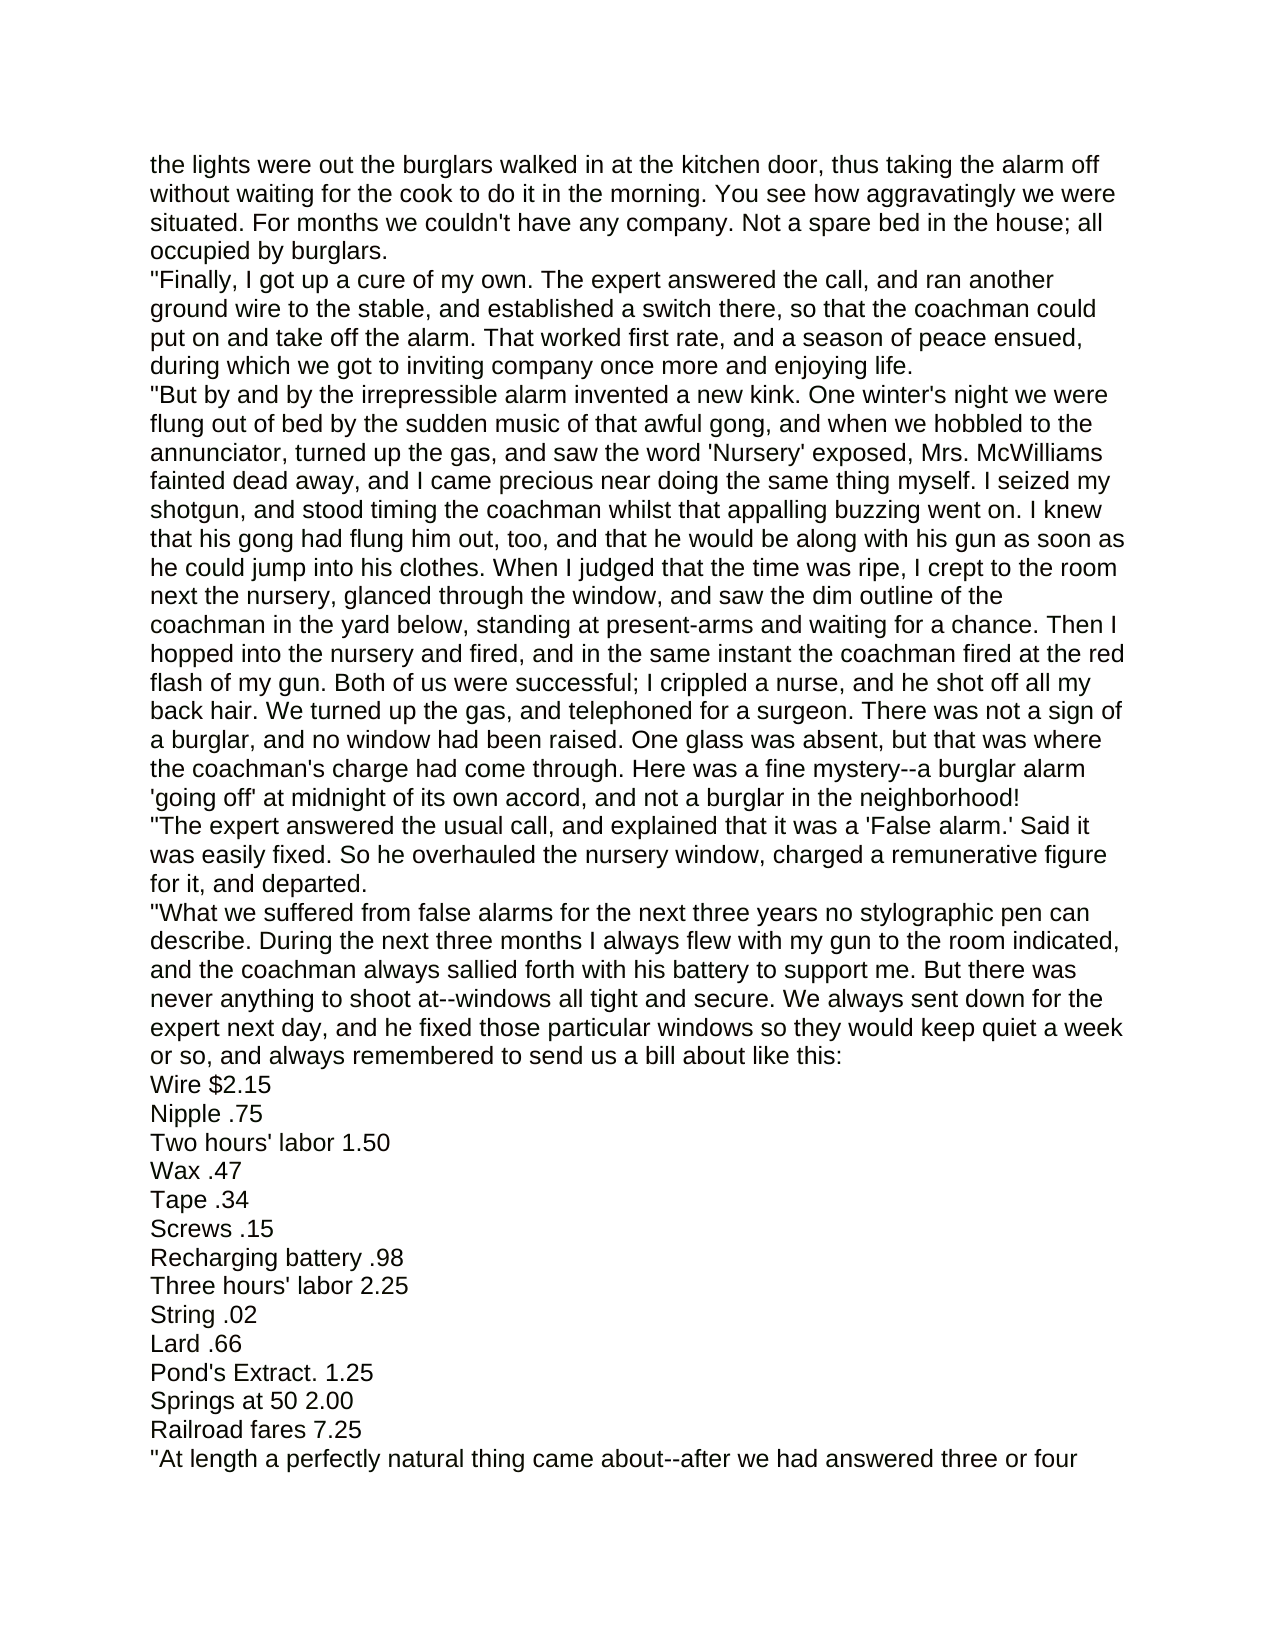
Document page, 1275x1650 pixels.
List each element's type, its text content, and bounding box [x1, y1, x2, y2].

text "What we suffered from false alarms for the next three years no stylographic pen can describe. During the next three months I always flew with my gun to the room indicated, and the coachman always sallied forth with his battery to support me. But there was never anything to shoot at--windows all tight and secure. We always sent down for the expert next day, and he fixed those particular windows so they would keep quiet a week or so, and always remembered to send us a bill about like this: [150, 897, 1125, 1070]
text Wax .47 [150, 1156, 1125, 1185]
text Screws .15 [150, 1214, 1125, 1242]
text Railroad fares 7.25 [150, 1415, 1125, 1444]
text Nipple .75 [150, 1099, 1125, 1127]
text Pond's Extract. 1.25 [150, 1357, 1125, 1386]
text Tape .34 [150, 1185, 1125, 1214]
text "The expert answered the usual call, and explained that it was a 'False alarm.' Said it was easily fixed. So he overhauled the nursery window, charged a remunerative figure for it, and departed. [150, 811, 1125, 897]
text Two hours' labor 1.50 [150, 1127, 1125, 1156]
text String .02 [150, 1300, 1125, 1329]
text "Finally, I got up a cure of my own. The expert answered the call, and ran another ground wire to the stable, and established a switch there, so that the coachman could put on and take off the alarm. That worked first rate, and a season of peace ensued, during which we got to inviting company once more and enjoying life. [150, 265, 1125, 380]
text "At length a perfectly natural thing came about--after we had answered three or four [150, 1444, 1125, 1472]
text Springs at 50 2.00 [150, 1386, 1125, 1415]
text the lights were out the burglars walked in at the kitchen door, thus taking the alarm off without waiting for the cook to do it in the morning. You see how aggravatingly we were situated. For months we couldn't have any company. Not a spare bed in the house; all occupied by burglars. [150, 150, 1125, 265]
text Lard .66 [150, 1329, 1125, 1357]
text Wire $2.15 [150, 1070, 1125, 1099]
text "But by and by the irrepressible alarm invented a new kink. One winter's night we were flung out of bed by the sudden music of that awful gong, and when we hobbled to the annunciator, turned up the gas, and saw the word 'Nursery' exposed, Mrs. McWilliams fainted dead away, and I came precious near doing the same thing myself. I seized my shotgun, and stood timing the coachman whilst that appalling buzzing went on. I knew that his gong had flung him out, too, and that he would be along with his gun as soon as he could jump into his clothes. When I judged that the time was ripe, I crept to the room next the nursery, glanced through the window, and saw the dim outline of the coachman in the yard below, standing at present-arms and waiting for a chance. Then I hopped into the nursery and fired, and in the same instant the coachman fired at the red flash of my gun. Both of us were successful; I crippled a nurse, and he shot off all my back hair. We turned up the gas, and telephoned for a surgeon. There was not a sign of a burglar, and no window had been raised. One glass was absent, but that was where the coachman's charge had come through. Here was a fine mystery--a burglar alarm 'going off' at midnight of its own accord, and not a burglar in the neighborhood! [150, 380, 1125, 811]
text Recharging battery .98 [150, 1242, 1125, 1271]
text Three hours' labor 2.25 [150, 1271, 1125, 1300]
